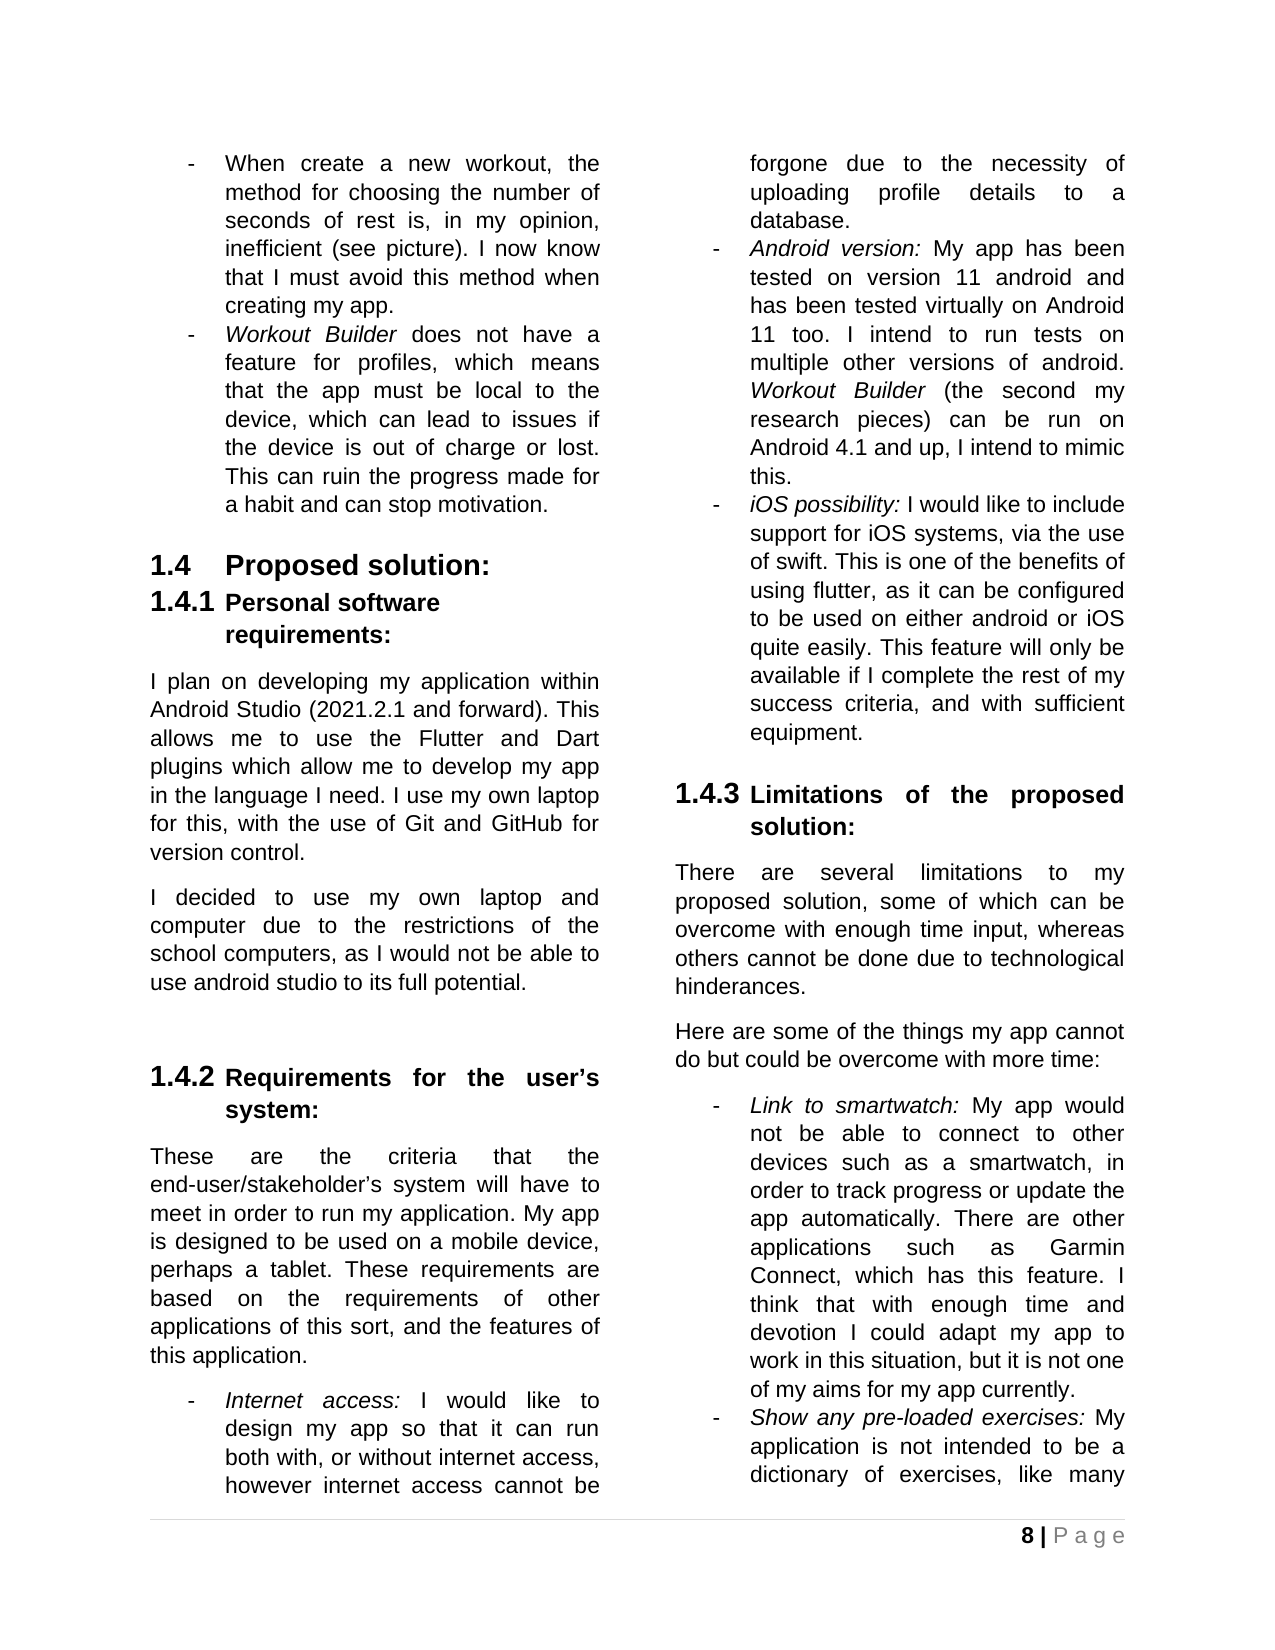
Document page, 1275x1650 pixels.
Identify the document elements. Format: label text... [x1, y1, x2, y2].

list Link to smartwatch: My app would not be able to connect to other devices such as a smartwatch, in order to track progress or update the app automatically. There are other applications such as Garmin Connect, which has this feature. I think that with enough time and devotion I could adapt my app to work in this situation, but it is not one of my aims for my app currently. [712, 1063, 1125, 1374]
list Requirements for the user’s system: [150, 1002, 600, 1067]
text These are the criteria that the end-user/stakeholder’s system will have to meet in order to run my application. My app is designed to be used on a mobile device, perhaps a tablet. These requirements are based on the requirements of other applications of this sort, and the features of this application. [150, 1086, 600, 1311]
list Workout Builder does not have a feature for profiles, which means that the app must be local to the device, which can lead to issues if the device is out of charge or lost. This can ruin the progress made for a habit and can stop motivation. [187, 264, 600, 461]
list Internet access: I would like to design my app so that it can run both with, or without internet access, however internet access cannot be forgone due to the necessity of uploading profile details to a database. [187, 1330, 600, 1470]
list Personal software requirements: [150, 527, 600, 592]
list Android version: My app has been tested on version 11 android and has been tested virtually on Android 11 too. I intend to run tests on multiple other versions of android. Workout Builder (the second my research pieces) can be run on Android 4.1 and up, I intend to mimic this. [712, 207, 1125, 461]
list iOS possibility: I would like to include support for iOS systems, via the use of swift. This is one of the benefits of using flutter, as it can be configured to be used on either android or iOS quite easily. This feature will only be available if I complete the rest of my success criteria, and with sufficient equipment. [712, 463, 1125, 717]
list Show any pre-loaded exercises: My application is not intended to be a dictionary of exercises, like many other apps of this kind are. This is because I do not feel knowledgeable about this specific area and feel like it could act against the main purpose of my application – giving the user an easy way out, and reducing the potential efficiency of each workout, and therefore the efficiency of the user’s process. [712, 1376, 1125, 1488]
list When create a new workout, the method for choosing the number of seconds of rest is, in my opinion, inefficient (see picture). I now know that I must avoid this method when creating my app. [187, 150, 600, 262]
text I plan on developing my application within Android Studio (2021.2.1 and forward). This allows me to use the Flutter and Dart plugins which allow me to develop my app in the language I need. I use my own laptop for this, with the use of Git and GitHub for version control. [150, 611, 600, 808]
list Proposed solution: [150, 491, 600, 525]
text There are several limitations to my proposed solution, some of which can be overcome with enough time input, whereas others cannot be done due to technological hinderances. [675, 831, 1125, 971]
text I decided to use my own laptop and computer due to the restrictions of the school computers, as I would not be able to use android studio to its full potential. [150, 827, 600, 938]
list Limitations of the proposed solution: [675, 747, 1125, 812]
text Here are some of the things my app cannot do but could be overcome with more time: [675, 989, 1125, 1044]
list Internet access: I would like to design my app so that it can run both with, or without internet access, however internet access cannot be forgone due to the necessity of uploading profile details to a database. [712, 150, 1125, 205]
